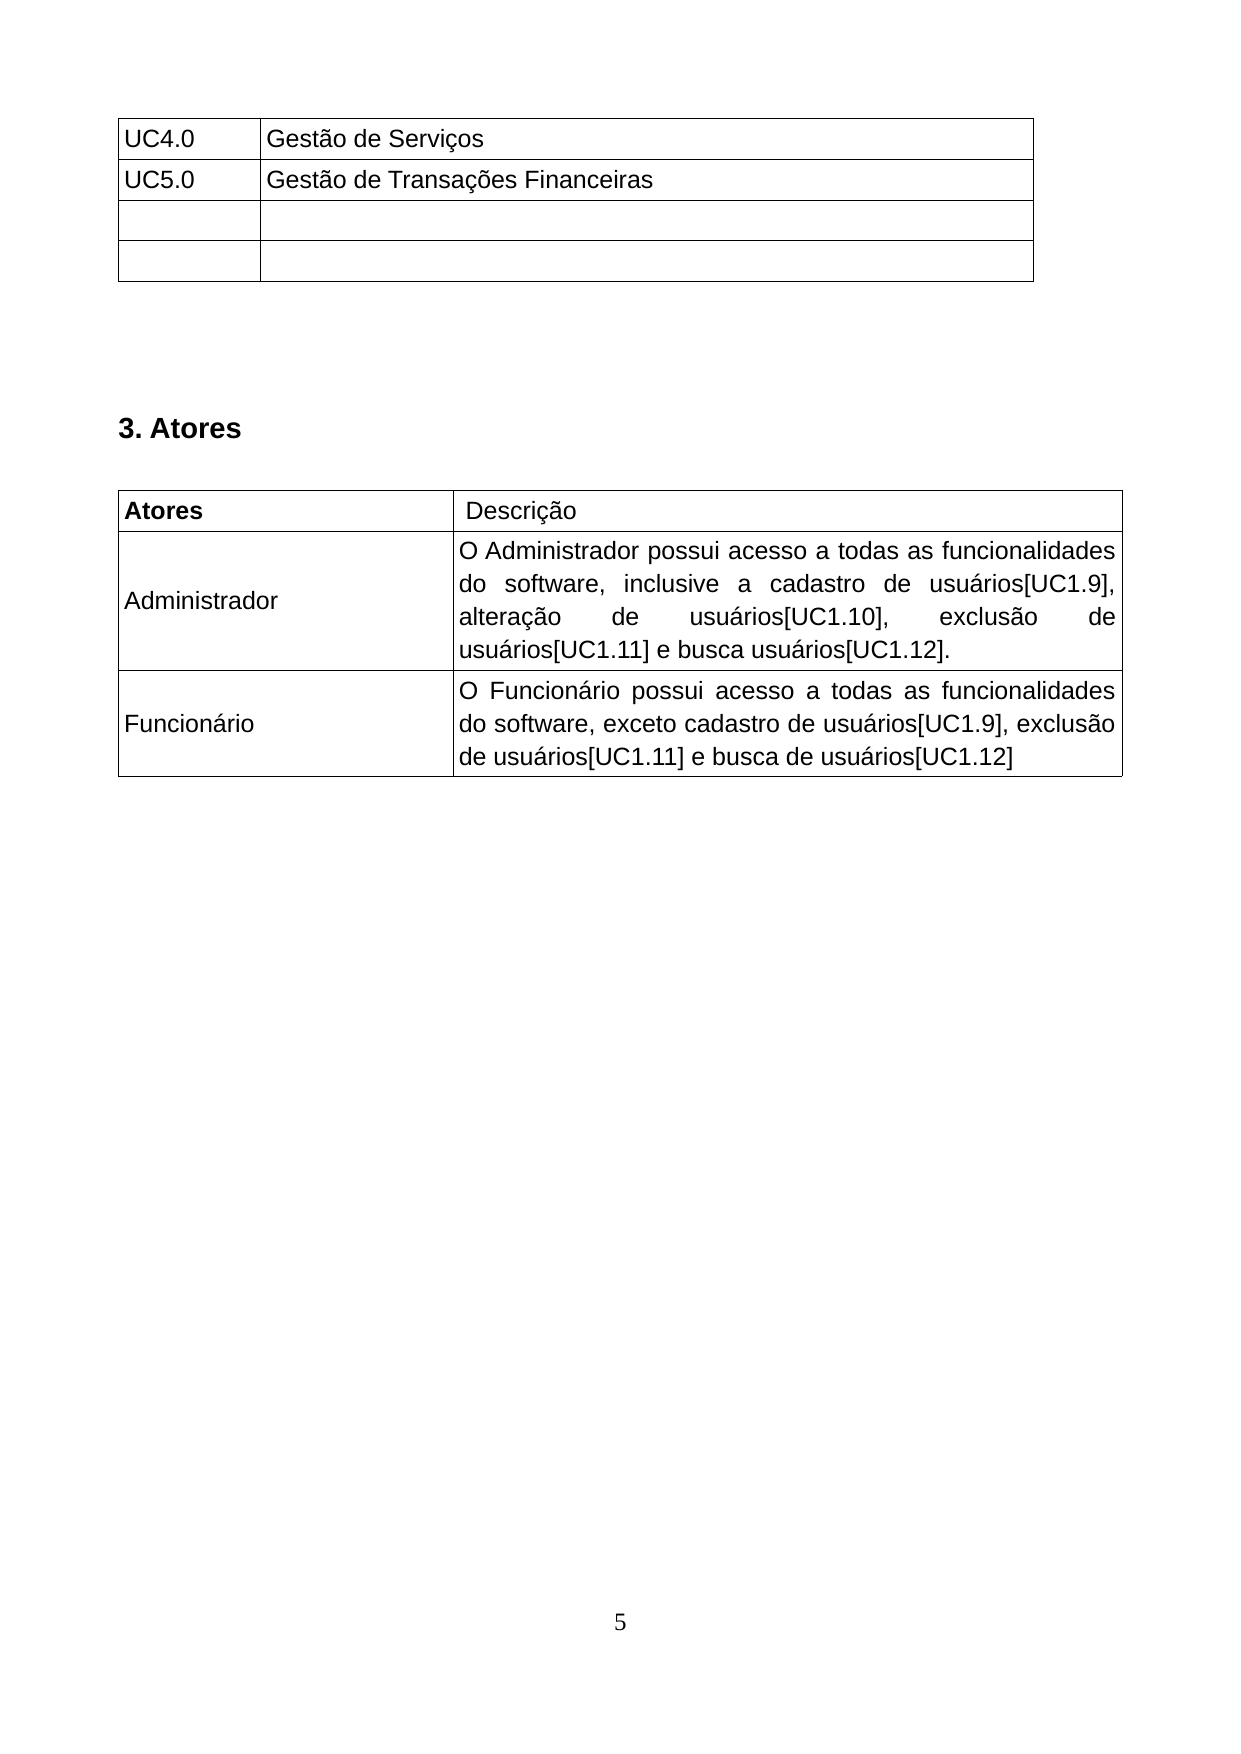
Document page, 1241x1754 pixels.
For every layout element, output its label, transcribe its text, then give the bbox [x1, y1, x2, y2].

table_header Atores [119, 491, 453, 531]
table_cell UC4.0 [119, 119, 260, 159]
table_cell Gestão de Transações Financeiras [261, 160, 1033, 199]
table_cell Gestão de Serviços [261, 119, 1033, 159]
table_cell O Funcionário possui acesso a todas as funcionalidades do software, exceto cadastro de usuários[UC1.9], exclusão de usuários[UC1.11] e busca de usuários[UC1.12] [454, 671, 1122, 776]
table_cell Funcionário [119, 671, 453, 776]
table_cell [261, 201, 1033, 240]
table_cell O Administrador possui acesso a todas as funcionalidades do software, inclusive a cadastro de usuários[UC1.9], alteração de usuários[UC1.10], exclusão de usuários[UC1.11] e busca usuários[UC1.12]. [454, 532, 1122, 670]
subtitle 3. Atores [118, 411, 1122, 478]
table_cell Administrador [119, 532, 453, 670]
table_cell [119, 201, 260, 240]
table_cell UC5.0 [119, 160, 260, 199]
table_cell [261, 241, 1033, 281]
table_header Descrição [454, 491, 1122, 531]
table_cell [119, 241, 260, 281]
